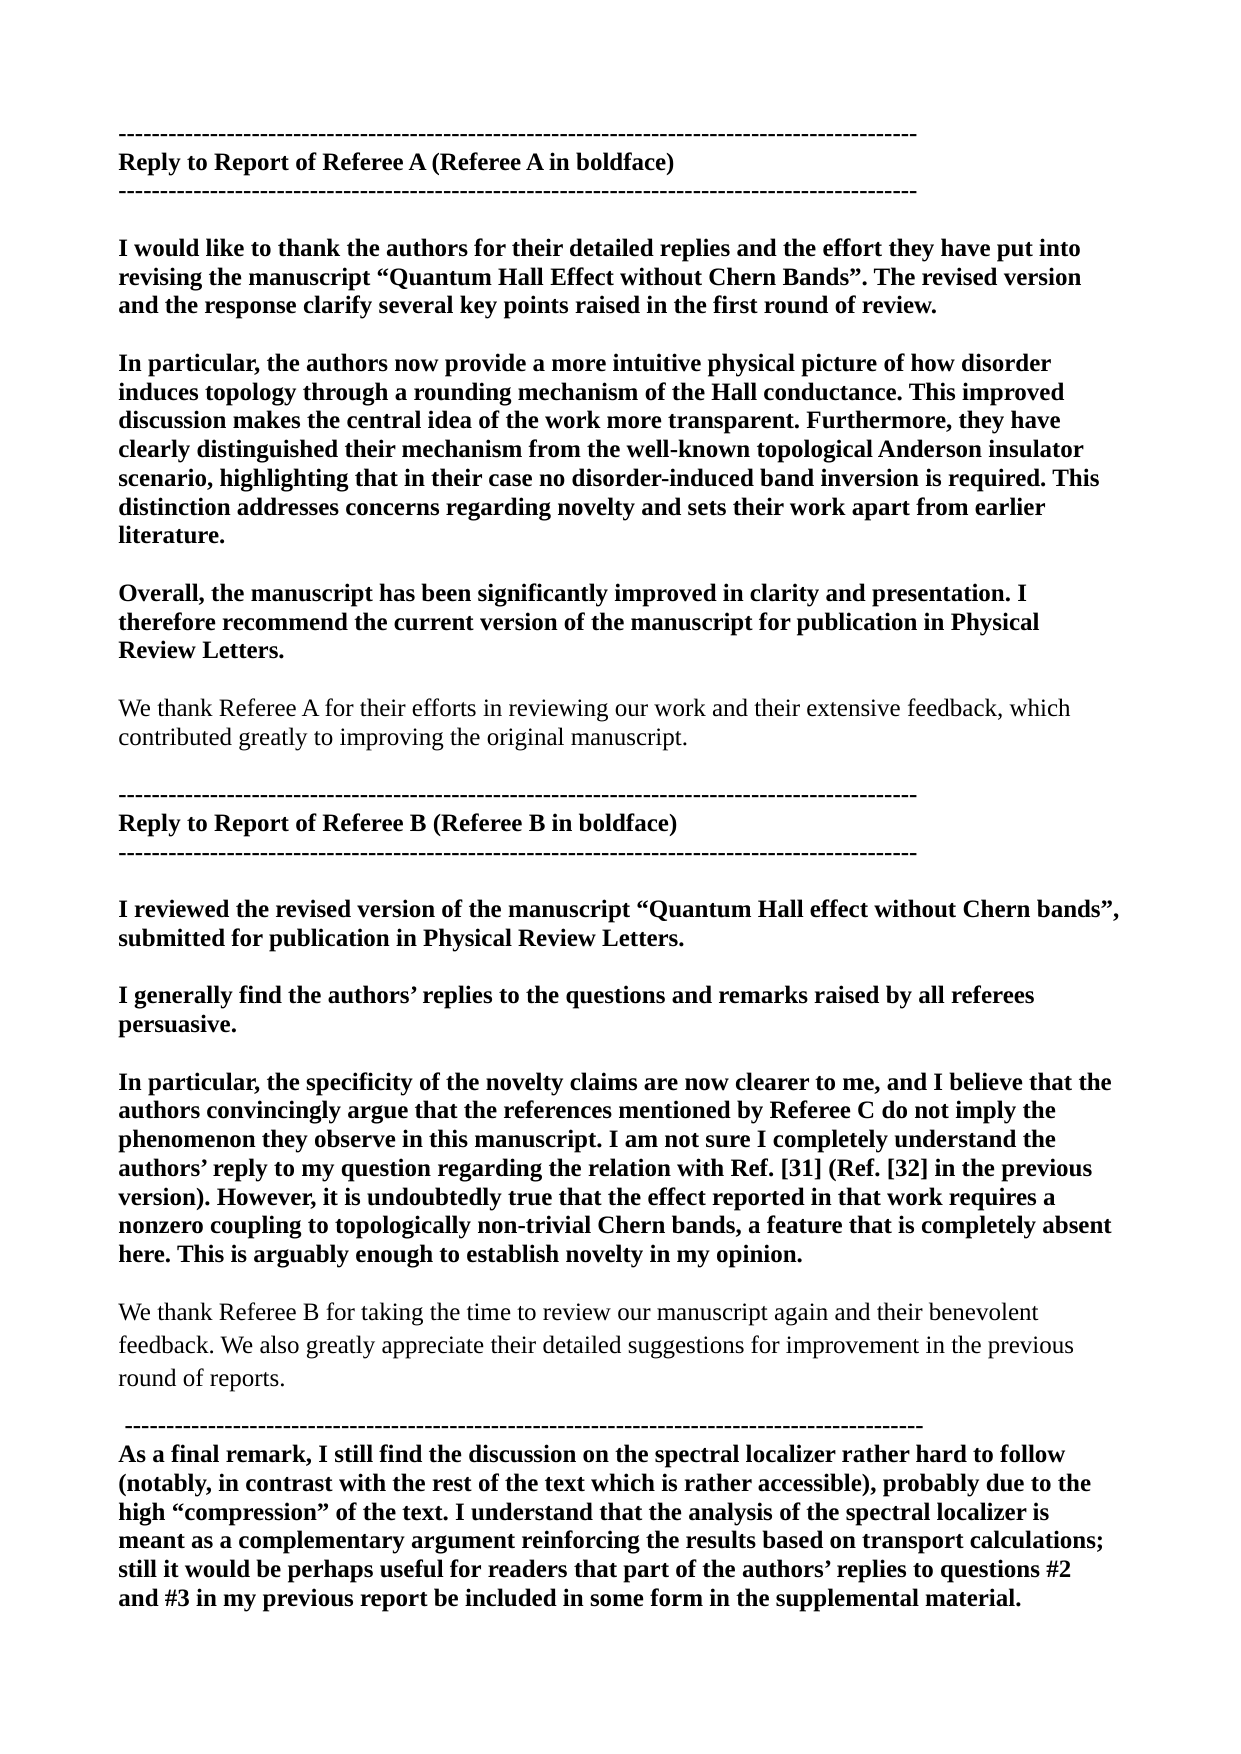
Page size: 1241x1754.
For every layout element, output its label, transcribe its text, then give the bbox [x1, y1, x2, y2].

text ------------------------------------------------------------------------------------------------ As a final remark, I still find the discussion on the spectral localizer rather hard to follow (notably, in contrast with the rest of the text which is rather accessible), probably due to the high “compression” of the text. I understand that the analysis of the spectral localizer is meant as a complementary argument reinforcing the results based on transport calculations; still it would be perhaps useful for readers that part of the authors’ replies to questions #2 and #3 in my previous report be included in some form in the supplemental material. [118, 1411, 1122, 1612]
text I generally find the authors’ replies to the questions and remarks raised by all referees persuasive. In particular, the specificity of the novelty claims are now clearer to me, and I believe that the authors convincingly argue that the references mentioned by Referee C do not imply the phenomenon they observe in this manuscript. I am not sure I completely understand the authors’ reply to my question regarding the relation with Ref. [31] (Ref. [32] in the previous version). However, it is undoubtedly true that the effect reported in that work requires a nonzero coupling to topologically non-trivial Chern bands, a feature that is completely absent here. This is arguably enough to establish novelty in my opinion. [118, 952, 1122, 1268]
text ------------------------------------------------------------------------------------------------ [118, 118, 1122, 147]
text I reviewed the revised version of the manuscript “Quantum Hall effect without Chern bands”, submitted for publication in Physical Review Letters. [118, 866, 1122, 952]
text ------------------------------------------------------------------------------------------------ [118, 837, 1122, 866]
text ------------------------------------------------------------------------------------------------ [118, 176, 1122, 204]
text I would like to thank the authors for their detailed replies and the effort they have put into revising the manuscript “Quantum Hall Effect without Chern Bands”. The revised version and the response clarify several key points raised in the first round of review. In particular, the authors now provide a more intuitive physical picture of how disorder induces topology through a rounding mechanism of the Hall conductance. This improved discussion makes the central idea of the work more transparent. Furthermore, they have clearly distinguished their mechanism from the well-known topological Anderson insulator scenario, highlighting that in their case no disorder-induced band inversion is required. This distinction addresses concerns regarding novelty and sets their work apart from earlier literature. Overall, the manuscript has been significantly improved in clarity and presentation. I therefore recommend the current version of the manuscript for publication in Physical Review Letters. [118, 233, 1122, 664]
text We thank Referee A for their efforts in reviewing our work and their extensive feedback, which contributed greatly to improving the original manuscript. [118, 693, 1122, 751]
text Reply to Report of Referee A (Referee A in boldface) [118, 147, 1122, 176]
text Reply to Report of Referee B (Referee B in boldface) [118, 808, 1122, 837]
text ------------------------------------------------------------------------------------------------ [118, 779, 1122, 808]
text We thank Referee B for taking the time to review our manuscript again and their benevolent feedback. We also greatly appreciate their detailed suggestions for improvement in the previous round of reports. [118, 1297, 1122, 1392]
